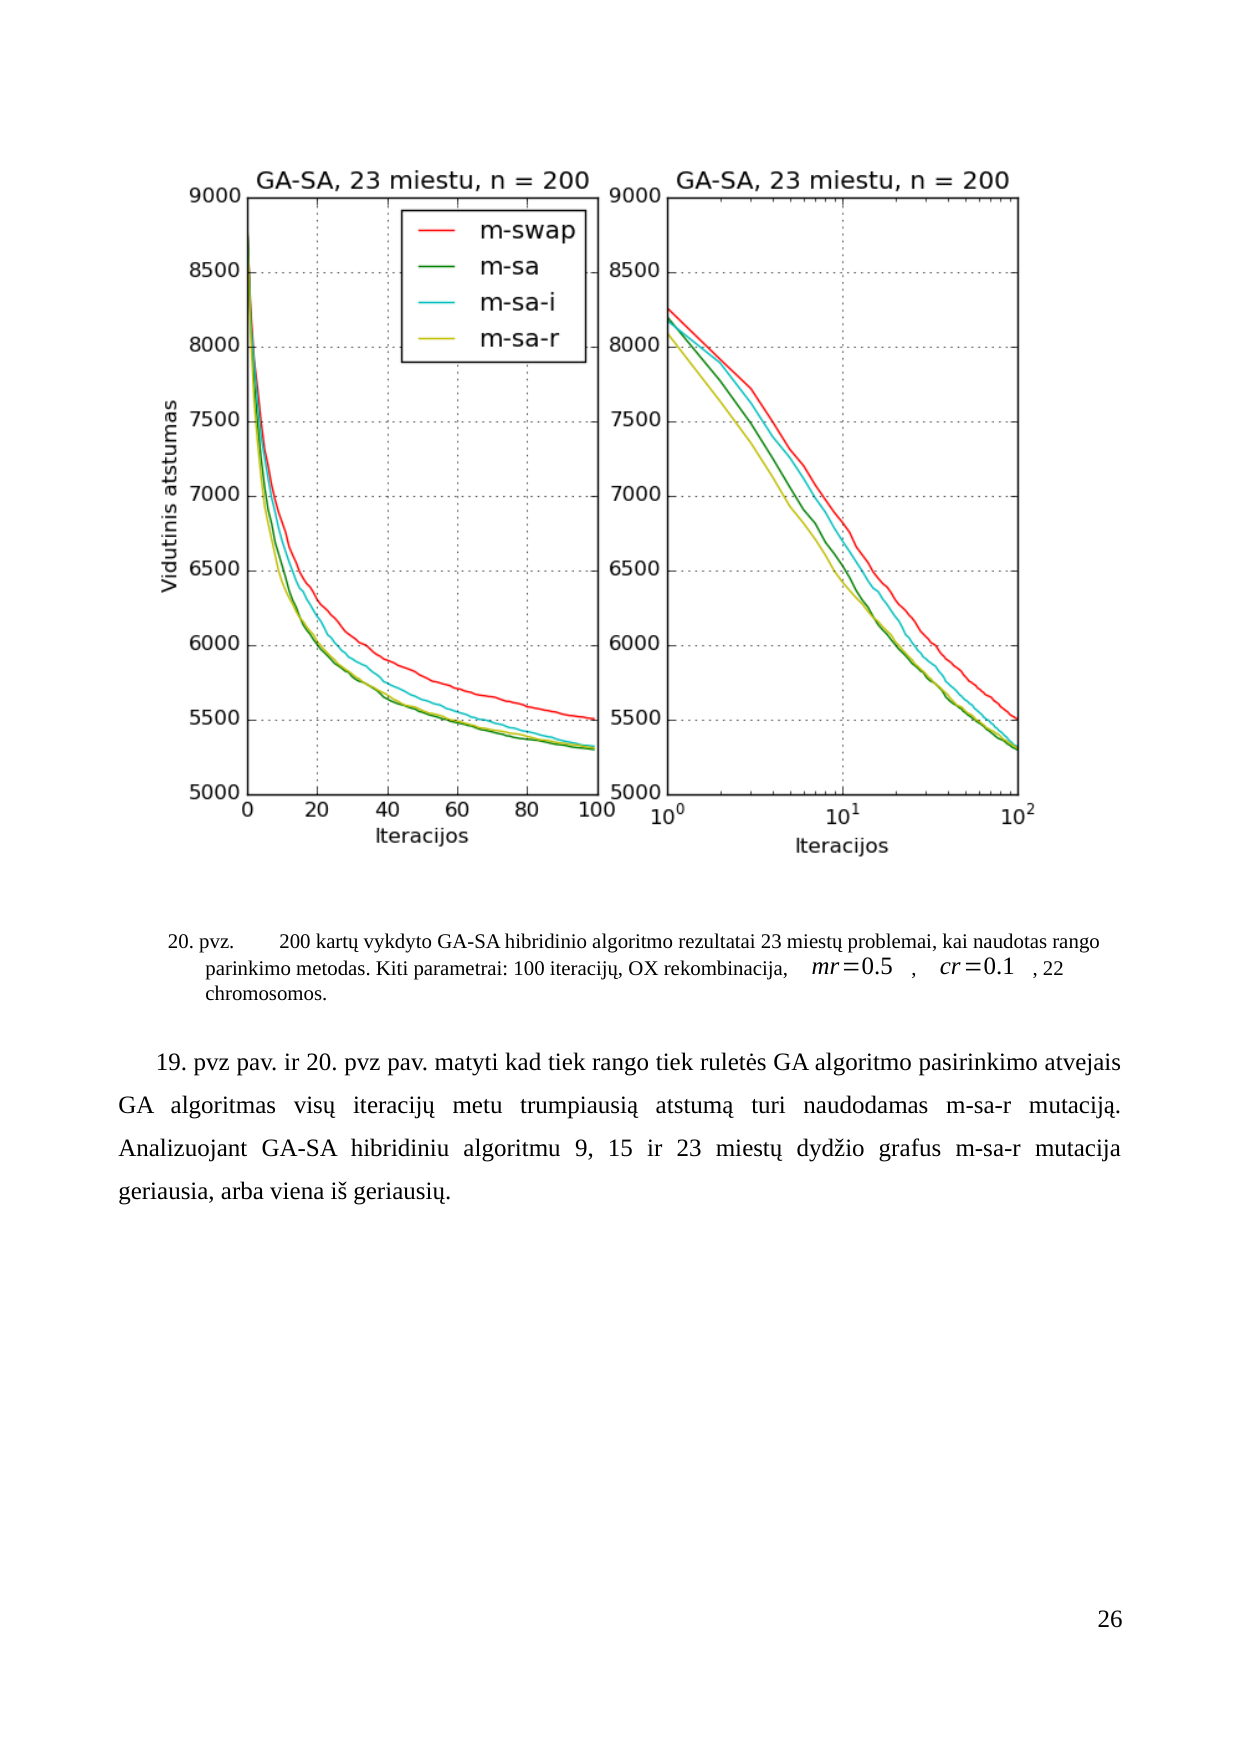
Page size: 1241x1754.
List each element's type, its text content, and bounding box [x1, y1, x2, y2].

table_header [118, 118, 1122, 911]
picture [123, 123, 1117, 869]
text 19 pav. ir 20 pav. matyti kad tiek rango tiek ruletės GA algoritmo pasirinkimo atvejais GA algoritmas visų iteracijų metu trumpiausią atstumą turi naudodamas m-sa-r mutaciją. Analizuojant GA-SA hibridiniu algoritmu 9, 15 ir 23 miestų dydžio grafus m-sa-r mutacija geriausia, arba viena iš geriausių. [118, 1047, 1122, 1205]
table_cell 200 kartų vykdyto GA-SA hibridinio algoritmo rezultatai 23 miestų problemai, kai naudotas rango parinkimo metodas. Kiti parametrai: 100 iteracijų, OX rekombinacija, , , 22 chromosomos. [118, 911, 1122, 1023]
